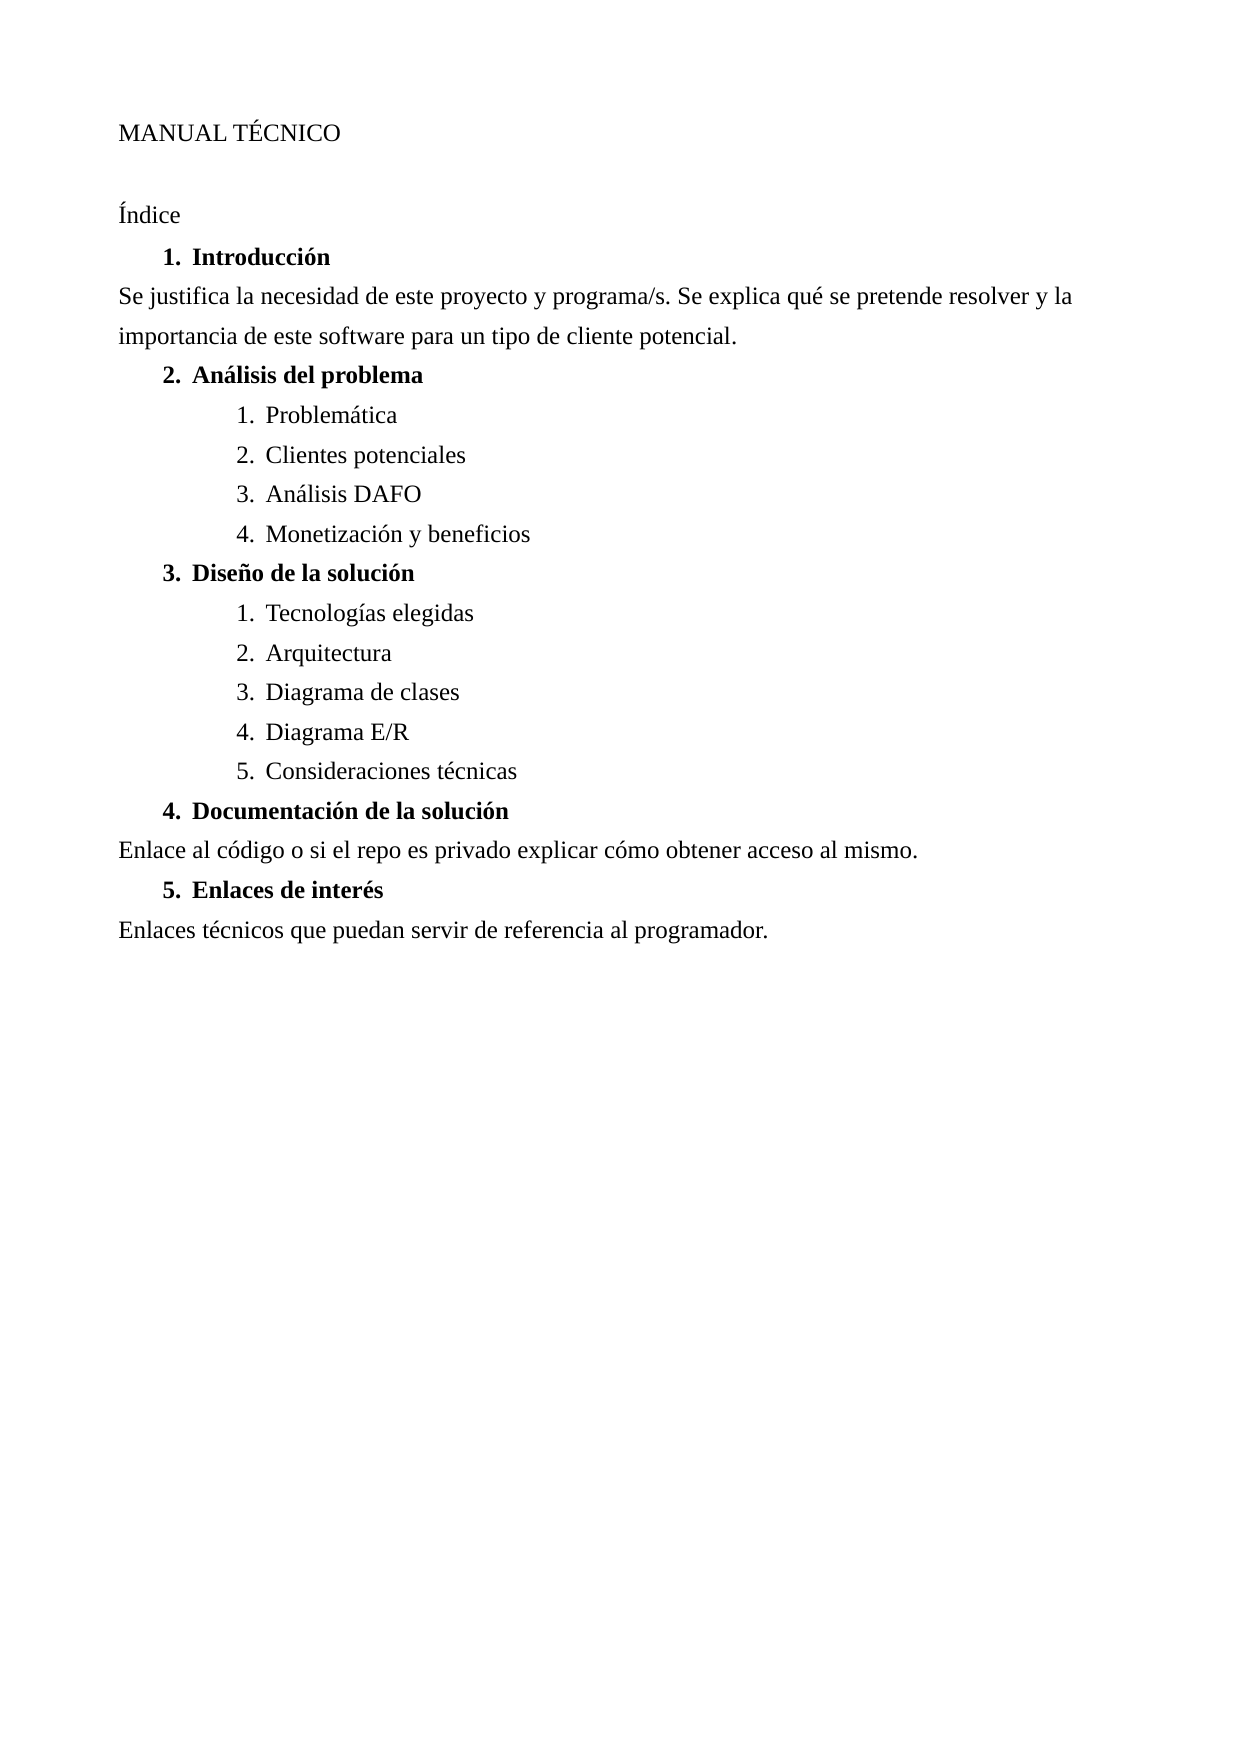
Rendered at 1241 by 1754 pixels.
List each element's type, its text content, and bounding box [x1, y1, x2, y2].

text Enlaces técnicos que puedan servir de referencia al programador. [118, 915, 1122, 943]
list Problemática [236, 400, 1122, 429]
list Análisis DAFO [236, 479, 1122, 508]
list Documentación de la solución [162, 796, 1122, 825]
list Monetización y beneficios [236, 519, 1122, 548]
text MANUAL TÉCNICO [118, 118, 1122, 147]
text Se justifica la necesidad de este proyecto y programa/s. Se explica qué se pretende resolver y la importancia de este software para un tipo de cliente potencial. [118, 281, 1122, 350]
list Diagrama de clases [236, 677, 1122, 706]
list Enlaces de interés [162, 875, 1122, 904]
subtitle Índice [118, 201, 1122, 229]
list Consideraciones técnicas [236, 756, 1122, 785]
list Análisis del problema [162, 361, 1122, 389]
list Tecnologías elegidas [236, 598, 1122, 627]
list Diagrama E/R [236, 717, 1122, 746]
list Arquitectura [236, 638, 1122, 666]
list Introducción [162, 242, 1122, 271]
list Diseño de la solución [162, 558, 1122, 587]
list Clientes potenciales [236, 440, 1122, 468]
text Enlace al código o si el repo es privado explicar cómo obtener acceso al mismo. [118, 836, 1122, 864]
